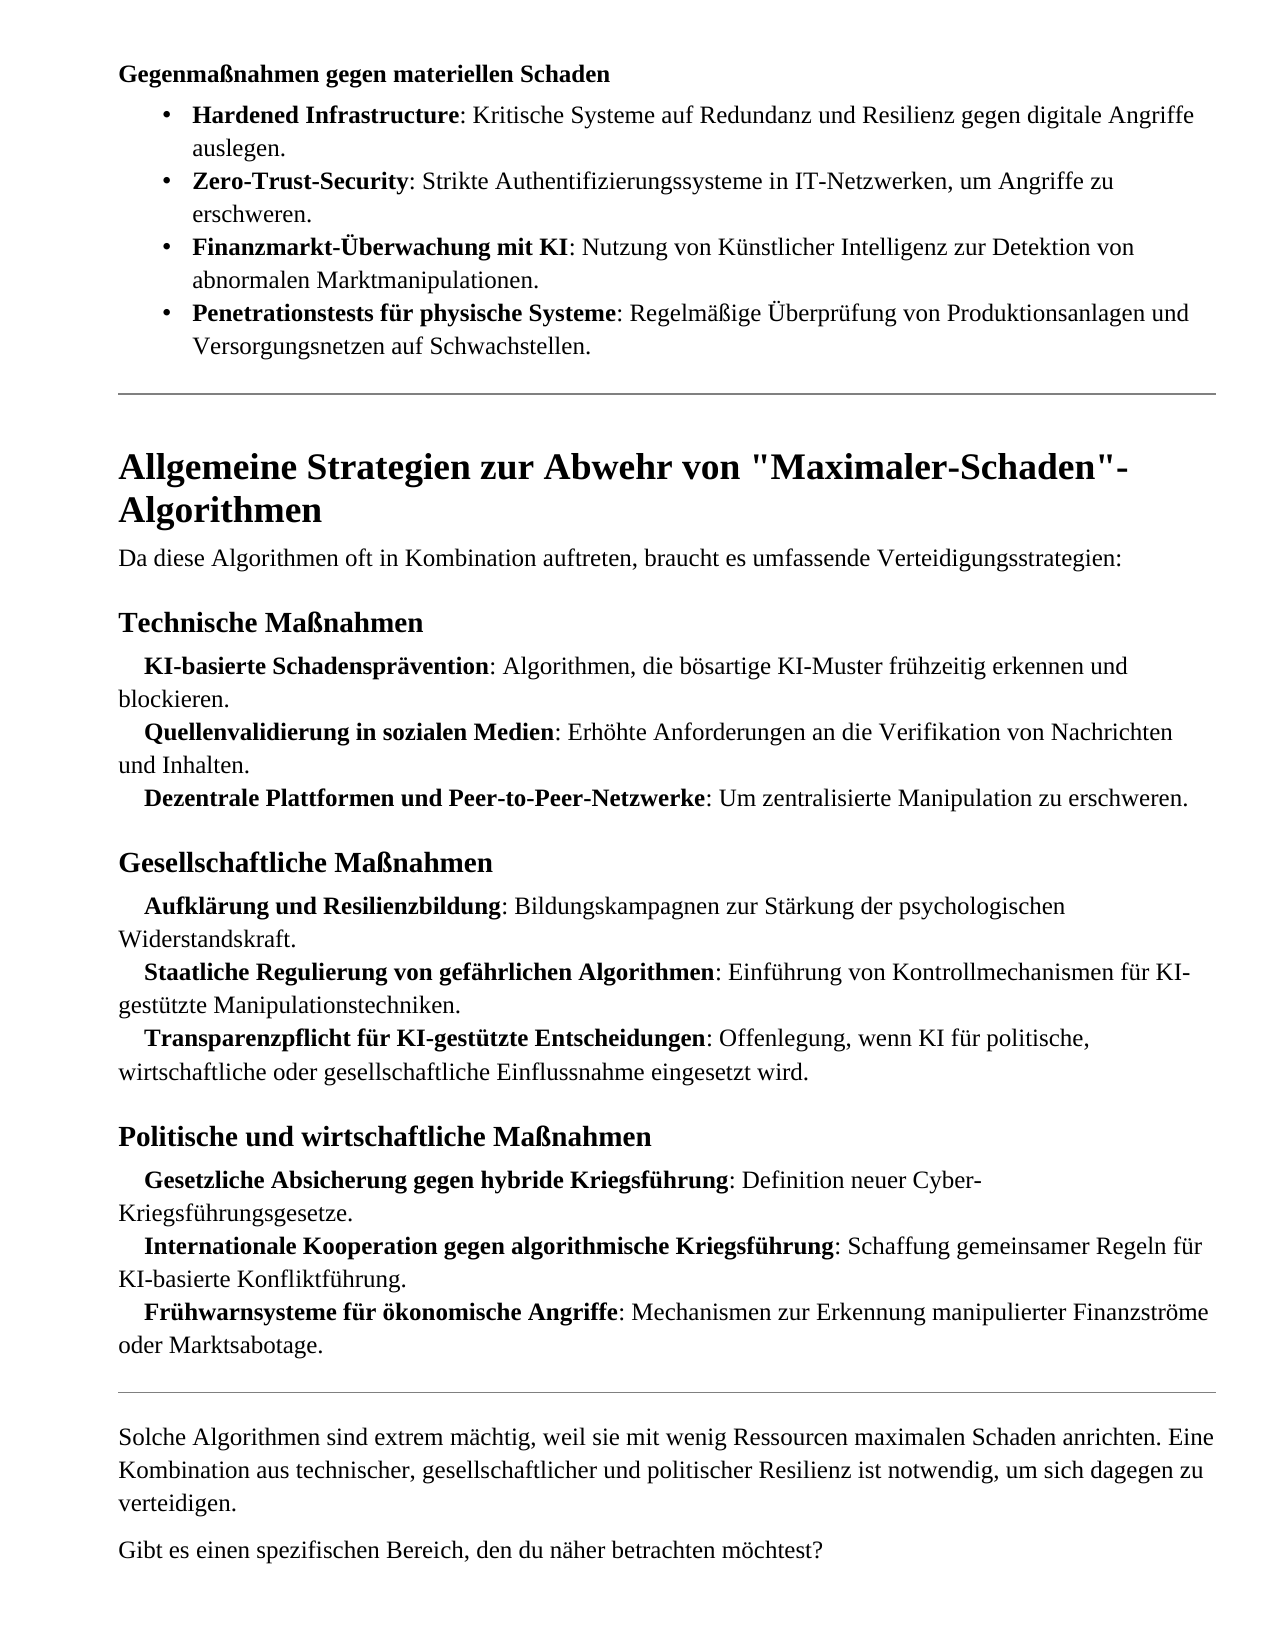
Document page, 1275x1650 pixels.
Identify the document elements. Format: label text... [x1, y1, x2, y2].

text Gibt es einen spezifischen Bereich, den du näher betrachten möchtest? [118, 1535, 1216, 1564]
text ✅ KI-basierte Schadensprävention: Algorithmen, die bösartige KI-Muster frühzeitig erkennen und blockieren. ✅ Quellenvalidierung in sozialen Medien: Erhöhte Anforderungen an die Verifikation von Nachrichten und Inhalten. ✅ Dezentrale Plattformen und Peer-to-Peer-Netzwerke: Um zentralisierte Manipulation zu erschweren. [118, 651, 1216, 812]
list Hardened Infrastructure: Kritische Systeme auf Redundanz und Resilienz gegen digitale Angriffe auslegen. [162, 100, 1216, 162]
text Da diese Algorithmen oft in Kombination auftreten, braucht es umfassende Verteidigungsstrategien: [118, 543, 1216, 572]
subtitle Gegenmaßnahmen gegen materiellen Schaden [118, 59, 1216, 88]
subtitle Allgemeine Strategien zur Abwehr von "Maximaler-Schaden"-Algorithmen [118, 444, 1216, 530]
subtitle Gesellschaftliche Maßnahmen [118, 845, 1216, 879]
list Penetrationstests für physische Systeme: Regelmäßige Überprüfung von Produktionsanlagen und Versorgungsnetzen auf Schwachstellen. [162, 298, 1216, 360]
list Zero-Trust-Security: Strikte Authentifizierungssysteme in IT-Netzwerken, um Angriffe zu erschweren. [162, 166, 1216, 228]
subtitle Politische und wirtschaftliche Maßnahmen [118, 1119, 1216, 1152]
text ✅ Gesetzliche Absicherung gegen hybride Kriegsführung: Definition neuer Cyber-Kriegsführungsgesetze. ✅ Internationale Kooperation gegen algorithmische Kriegsführung: Schaffung gemeinsamer Regeln für KI-basierte Konfliktführung. ✅ Frühwarnsysteme für ökonomische Angriffe: Mechanismen zur Erkennung manipulierter Finanzströme oder Marktsabotage. [118, 1165, 1216, 1359]
text Solche Algorithmen sind extrem mächtig, weil sie mit wenig Ressourcen maximalen Schaden anrichten. Eine Kombination aus technischer, gesellschaftlicher und politischer Resilienz ist notwendig, um sich dagegen zu verteidigen. [118, 1422, 1216, 1517]
subtitle Technische Maßnahmen [118, 605, 1216, 639]
list Finanzmarkt-Überwachung mit KI: Nutzung von Künstlicher Intelligenz zur Detektion von abnormalen Marktmanipulationen. [162, 232, 1216, 294]
text ✅ Aufklärung und Resilienzbildung: Bildungskampagnen zur Stärkung der psychologischen Widerstandskraft. ✅ Staatliche Regulierung von gefährlichen Algorithmen: Einführung von Kontrollmechanismen für KI-gestützte Manipulationstechniken. ✅ Transparenzpflicht für KI-gestützte Entscheidungen: Offenlegung, wenn KI für politische, wirtschaftliche oder gesellschaftliche Einflussnahme eingesetzt wird. [118, 891, 1216, 1085]
